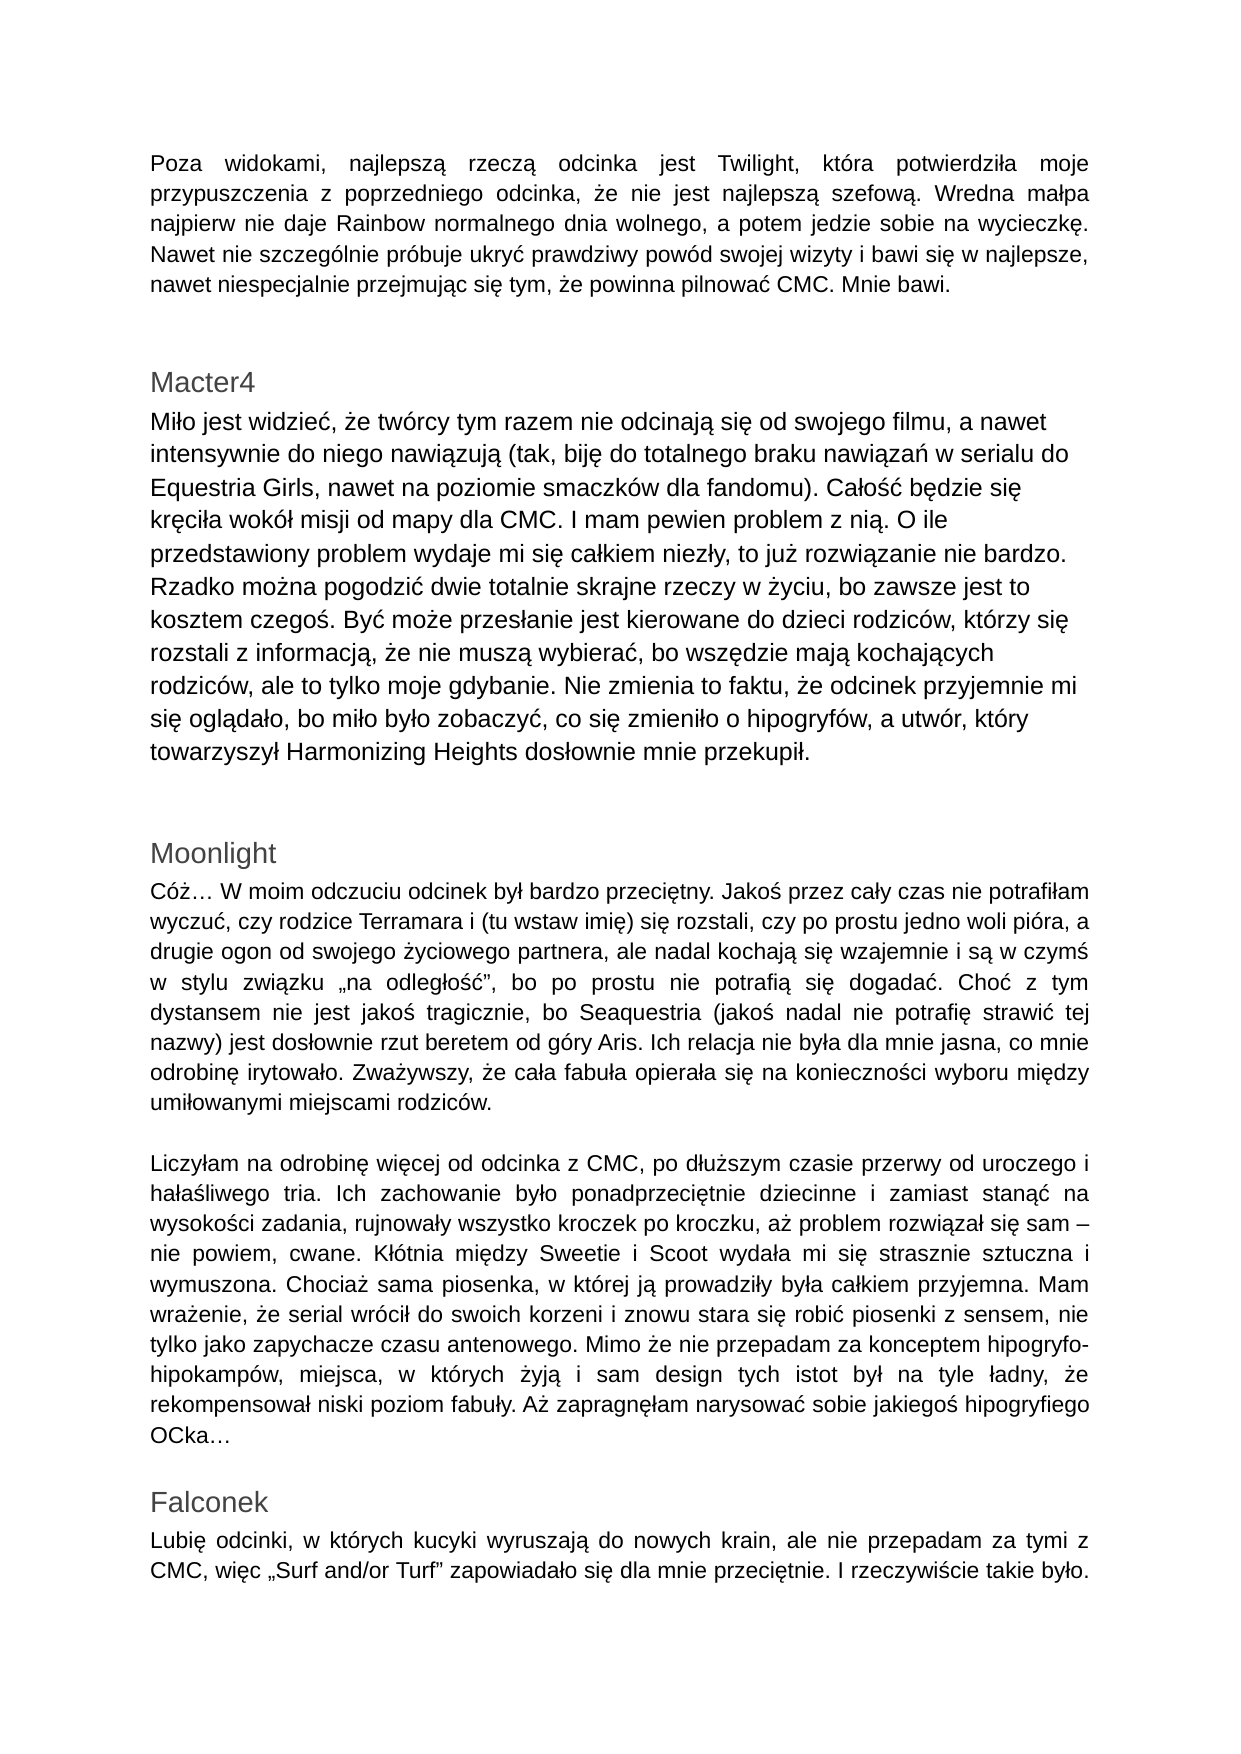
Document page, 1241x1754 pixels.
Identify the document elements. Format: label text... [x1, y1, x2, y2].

text Moonlight [150, 836, 1090, 869]
text Lubię odcinki, w których kucyki wyruszają do nowych krain, ale nie przepadam za tymi z CMC, więc „Surf and/or Turf” zapowiadało się dla mnie przeciętnie. I rzeczywiście takie było. [150, 1527, 1090, 1584]
text Falconek [150, 1485, 1090, 1519]
subtitle Macter4 [150, 364, 1090, 398]
text Cóż… W moim odczuciu odcinek był bardzo przeciętny. Jakoś przez cały czas nie potrafiłam wyczuć, czy rodzice Terramara i (tu wstaw imię) się rozstali, czy po prostu jedno woli pióra, a drugie ogon od swojego życiowego partnera, ale nadal kochają się wzajemnie i są w czymś w stylu związku „na odległość”, bo po prostu nie potrafią się dogadać. Choć z tym dystansem nie jest jakoś tragicznie, bo Seaquestria (jakoś nadal nie potrafię strawić tej nazwy) jest dosłownie rzut beretem od góry Aris. Ich relacja nie była dla mnie jasna, co mnie odrobinę irytowało. Zważywszy, że cała fabuła opierała się na konieczności wyboru między umiłowanymi miejscami rodziców. [150, 878, 1090, 1116]
text Liczyłam na odrobinę więcej od odcinka z CMC, po dłuższym czasie przerwy od uroczego i hałaśliwego tria. Ich zachowanie było ponadprzeciętnie dziecinne i zamiast stanąć na wysokości zadania, rujnowały wszystko kroczek po kroczku, aż problem rozwiązał się sam – nie powiem, cwane. Kłótnia między Sweetie i Scoot wydała mi się strasznie sztuczna i wymuszona. Chociaż sama piosenka, w której ją prowadziły była całkiem przyjemna. Mam wrażenie, że serial wrócił do swoich korzeni i znowu stara się robić piosenki z sensem, nie tylko jako zapychacze czasu antenowego. Mimo że nie przepadam za konceptem hipogryfo-hipokampów, miejsca, w których żyją i sam design tych istot był na tyle ładny, że rekompensował niski poziom fabuły. Aż zapragnęłam narysować sobie jakiegoś hipogryfiego OCka… [150, 1150, 1090, 1448]
text Poza widokami, najlepszą rzeczą odcinka jest Twilight, która potwierdziła moje przypuszczenia z poprzedniego odcinka, że nie jest najlepszą szefową. Wredna małpa najpierw nie daje Rainbow normalnego dnia wolnego, a potem jedzie sobie na wycieczkę. Nawet nie szczególnie próbuje ukryć prawdziwy powód swojej wizyty i bawi się w najlepsze, nawet niespecjalnie przejmując się tym, że powinna pilnować CMC. Mnie bawi. [150, 150, 1090, 297]
text Miło jest widzieć, że twórcy tym razem nie odcinają się od swojego filmu, a nawet intensywnie do niego nawiązują (tak, biję do totalnego braku nawiązań w serialu do Equestria Girls, nawet na poziomie smaczków dla fandomu). Całość będzie się kręciła wokół misji od mapy dla CMC. I mam pewien problem z nią. O ile przedstawiony problem wydaje mi się całkiem niezły, to już rozwiązanie nie bardzo. Rzadko można pogodzić dwie totalnie skrajne rzeczy w życiu, bo zawsze jest to kosztem czegoś. Być może przesłanie jest kierowane do dzieci rodziców, którzy się rozstali z informacją, że nie muszą wybierać, bo wszędzie mają kochających rodziców, ale to tylko moje gdybanie. Nie zmienia to faktu, że odcinek przyjemnie mi się oglądało, bo miło było zobaczyć, co się zmieniło o hipogryfów, a utwór, który towarzyszył Harmonizing Heights dosłownie mnie przekupił. [150, 406, 1090, 765]
